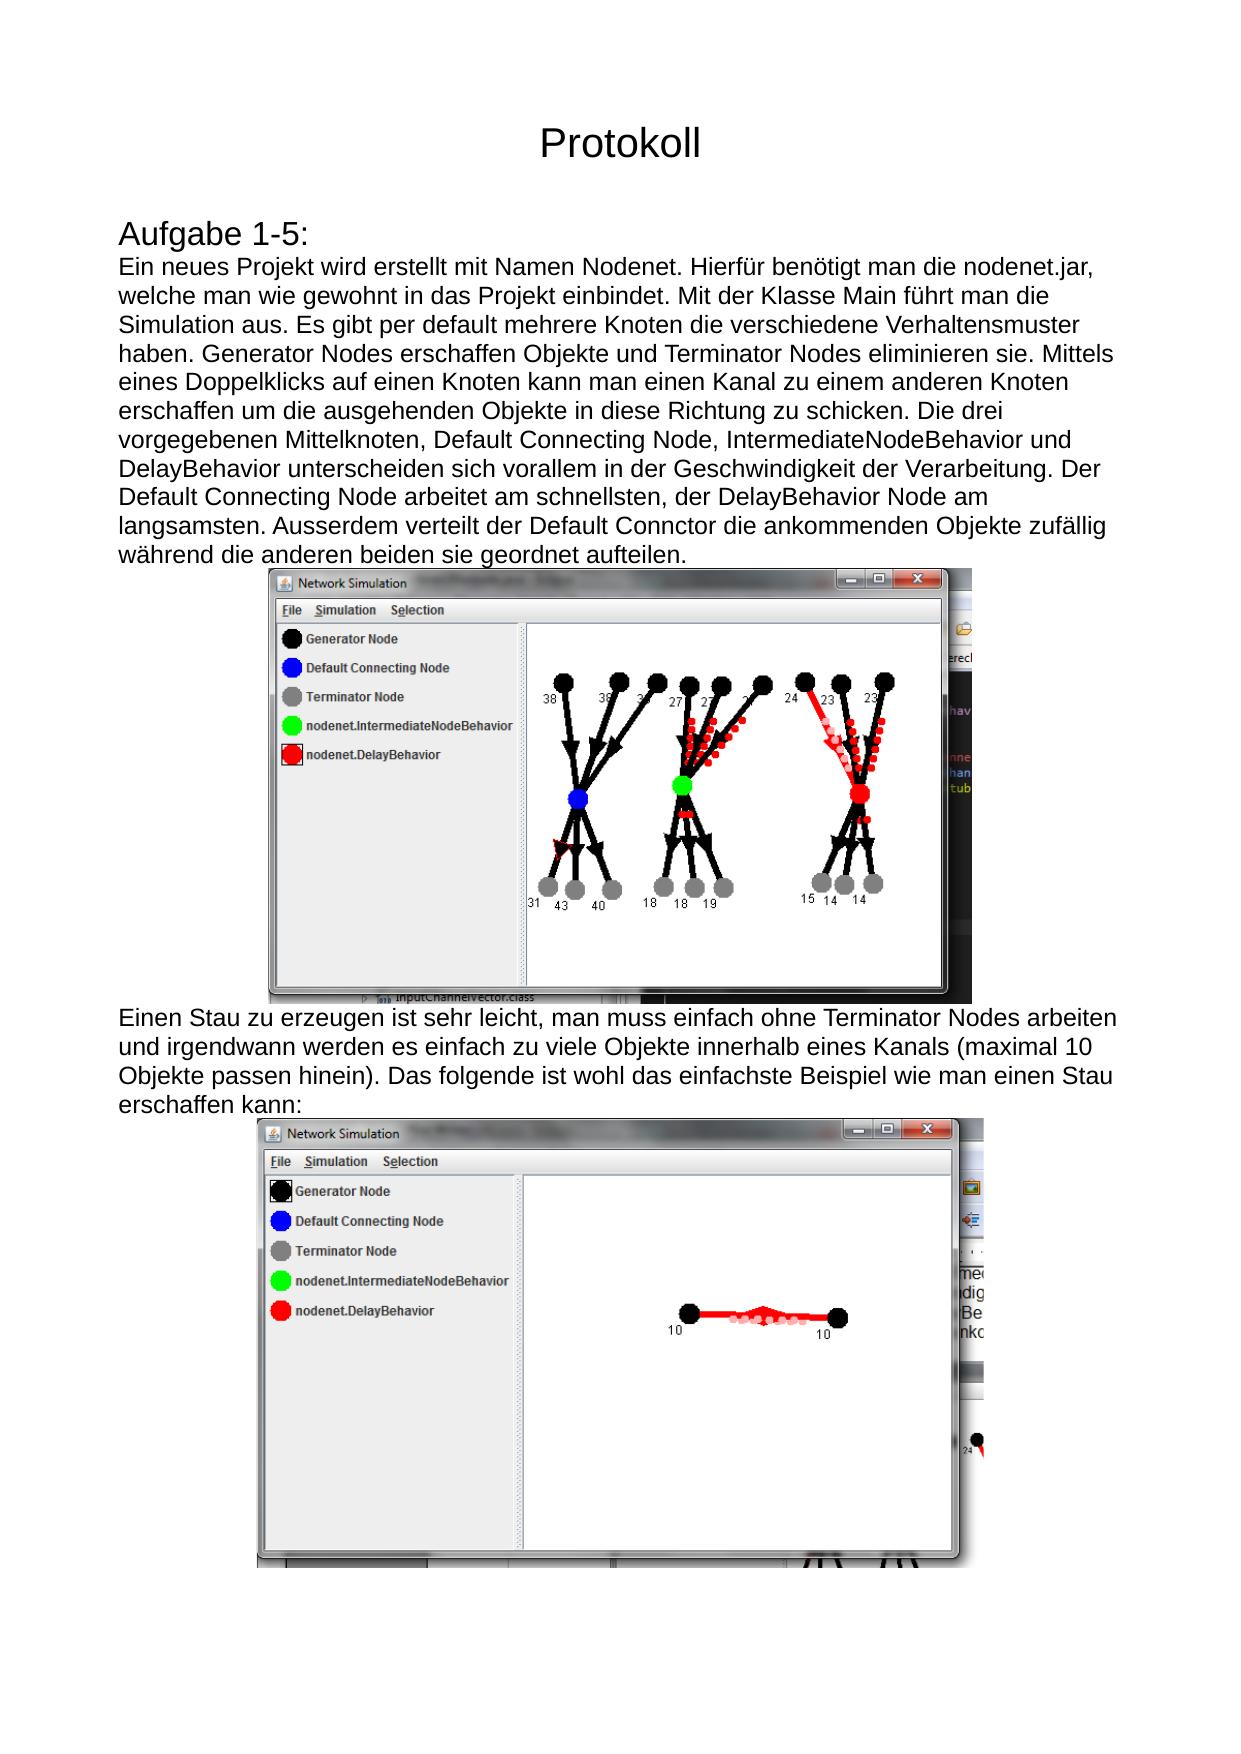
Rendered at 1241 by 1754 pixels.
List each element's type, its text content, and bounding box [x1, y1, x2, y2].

text Protokoll [118, 118, 1122, 166]
text Einen Stau zu erzeugen ist sehr leicht, man muss einfach ohne Terminator Nodes arbeiten und irgendwann werden es einfach zu viele Objekte innerhalb eines Kanals (maximal 10 Objekte passen hinein). Das folgende ist wohl das einfachste Beispiel wie man einen Stau erschaffen kann: [118, 569, 1122, 1118]
text Ein neues Projekt wird erstellt mit Namen Nodenet. Hierfür benötigt man die nodenet.jar, welche man wie gewohnt in das Projekt einbindet. Mit der Klasse Main führt man die Simulation aus. Es gibt per default mehrere Knoten die verschiedene Verhaltensmuster haben. Generator Nodes erschaffen Objekte und Terminator Nodes eliminieren sie. Mittels eines Doppelklicks auf einen Knoten kann man einen Kanal zu einem anderen Knoten erschaffen um die ausgehenden Objekte in diese Richtung zu schicken. Die drei vorgegebenen Mittelknoten, Default Connecting Node, IntermediateNodeBehavior und DelayBehavior unterscheiden sich vorallem in der Geschwindigkeit der Verarbeitung. Der Default Connecting Node arbeitet am schnellsten, der DelayBehavior Node am langsamsten. Ausserdem verteilt der Default Connctor die ankommenden Objekte zufällig während die anderen beiden sie geordnet aufteilen. [118, 252, 1122, 569]
text Aufgabe 1-5: [118, 214, 1122, 252]
